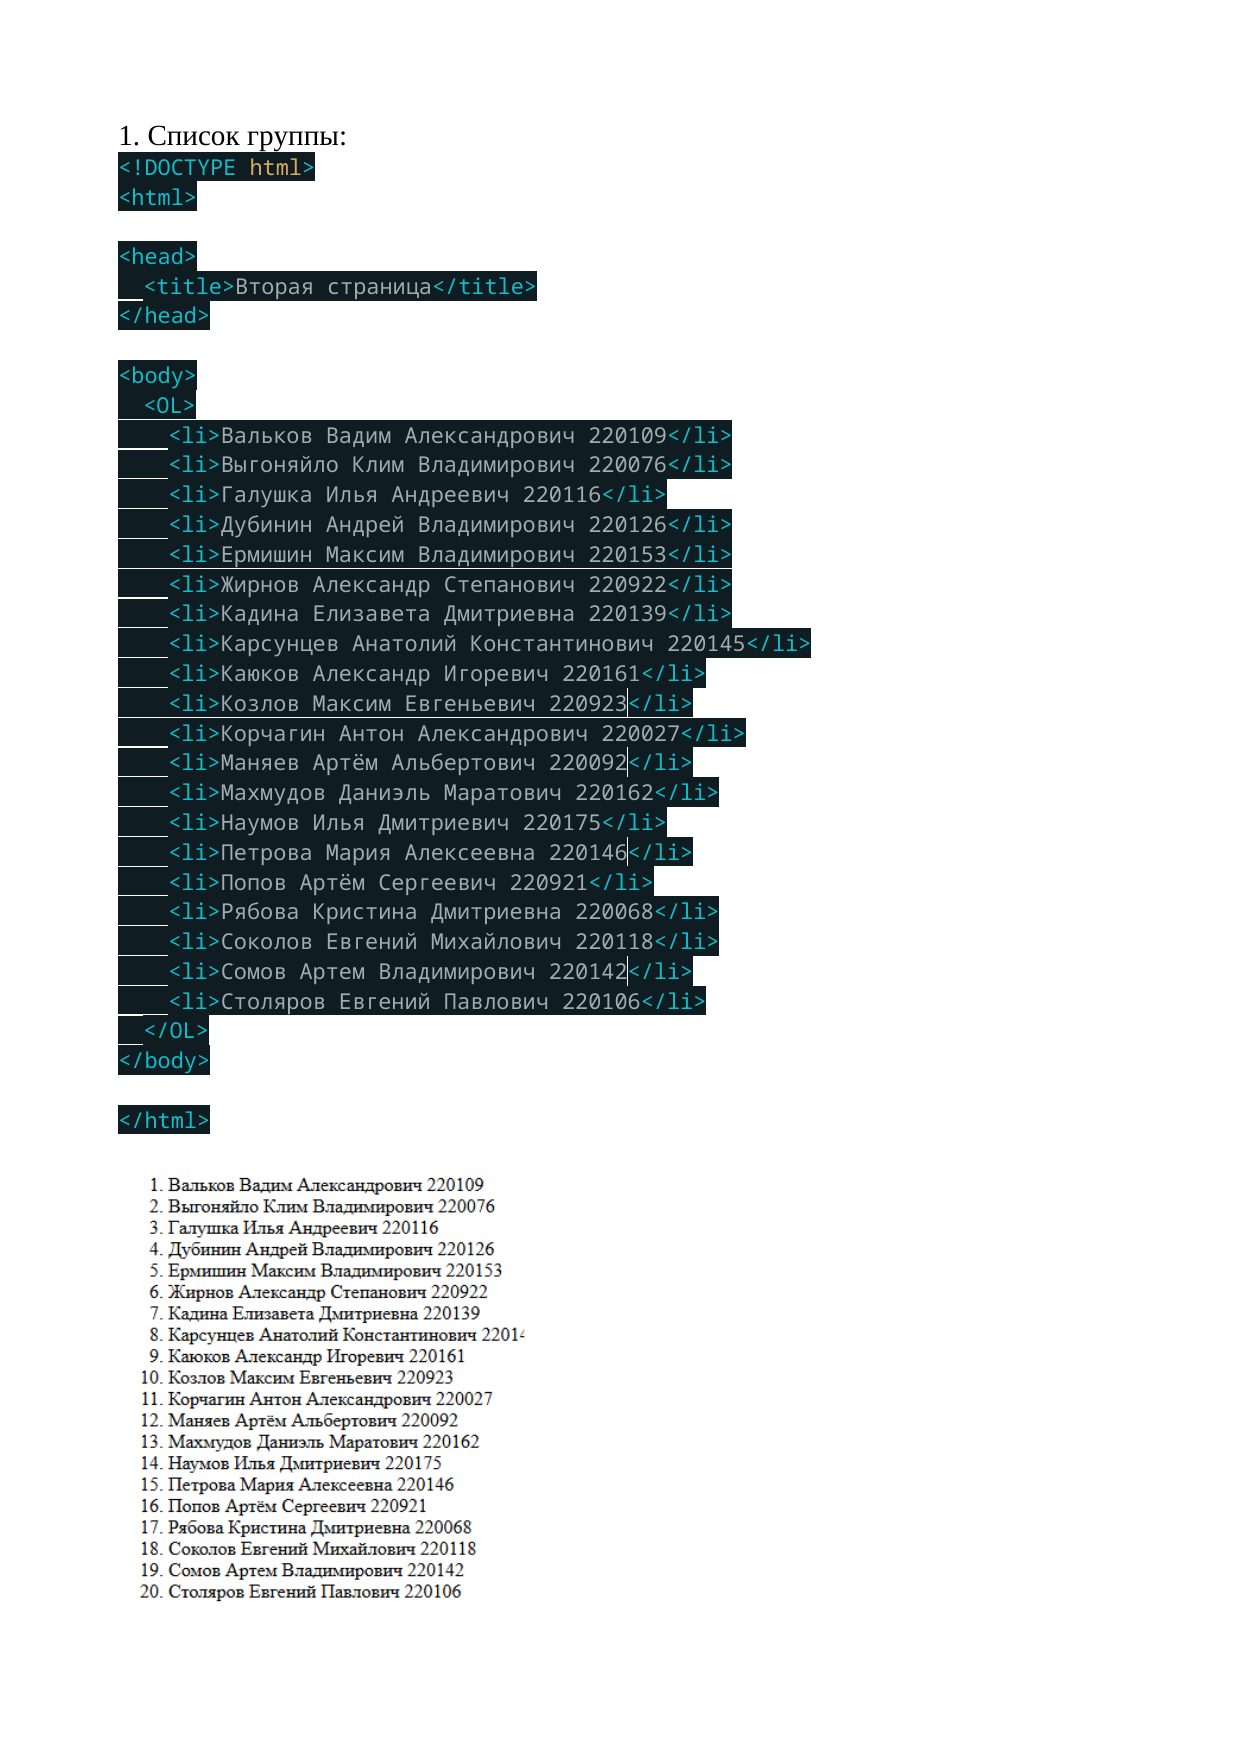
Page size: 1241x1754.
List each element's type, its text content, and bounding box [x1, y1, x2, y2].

text <li>Сомов Артем Владимирович 220142</li> [118, 956, 1122, 986]
picture [115, 1159, 525, 1631]
text <head> [118, 241, 1122, 271]
text <li>Наумов Илья Дмитриевич 220175</li> [118, 807, 1122, 837]
text <li>Козлов Максим Евгеньевич 220923</li> [118, 688, 1122, 717]
text <li>Жирнов Александр Степанович 220922</li> [118, 568, 1122, 598]
text <html> [118, 181, 1122, 211]
text <li>Карсунцев Анатолий Константинович 220145</li> [118, 628, 1122, 658]
text <li>Петрова Мария Алексеевна 220146</li> [118, 837, 1122, 866]
text <li>Кадина Елизавета Дмитриевна 220139</li> [118, 598, 1122, 628]
text <li>Маняев Артём Альбертович 220092</li> [118, 747, 1122, 777]
text <li>Галушка Илья Андреевич 220116</li> [118, 479, 1122, 509]
text </OL> [118, 1015, 1122, 1045]
text <li>Махмудов Даниэль Маратович 220162</li> [118, 777, 1122, 807]
text <li>Корчагин Антон Александрович 220027</li> [118, 717, 1122, 747]
text <li>Выгоняйло Клим Владимирович 220076</li> [118, 449, 1122, 479]
text <li>Дубинин Андрей Владимирович 220126</li> [118, 509, 1122, 539]
text <title>Вторая страница</title> [118, 271, 1122, 301]
text <li>Ермишин Максим Владимирович 220153</li> [118, 539, 1122, 568]
text </body> [118, 1045, 1122, 1075]
text </head> [118, 301, 1122, 330]
text <li>Каюков Александр Игоревич 220161</li> [118, 658, 1122, 688]
text <!DOCTYPE html> [118, 152, 1122, 181]
text 1. Список группы: [118, 118, 1122, 152]
text <body> [118, 360, 1122, 390]
text <li>Соколов Евгений Михайлович 220118</li> [118, 926, 1122, 956]
text <li>Столяров Евгений Павлович 220106</li> [118, 986, 1122, 1015]
text <li>Вальков Вадим Александрович 220109</li> [118, 419, 1122, 449]
text <li>Попов Артём Сергеевич 220921</li> [118, 866, 1122, 896]
text <OL> [118, 390, 1122, 419]
text </html> [118, 1105, 1122, 1134]
text <li>Рябова Кристина Дмитриевна 220068</li> [118, 896, 1122, 926]
